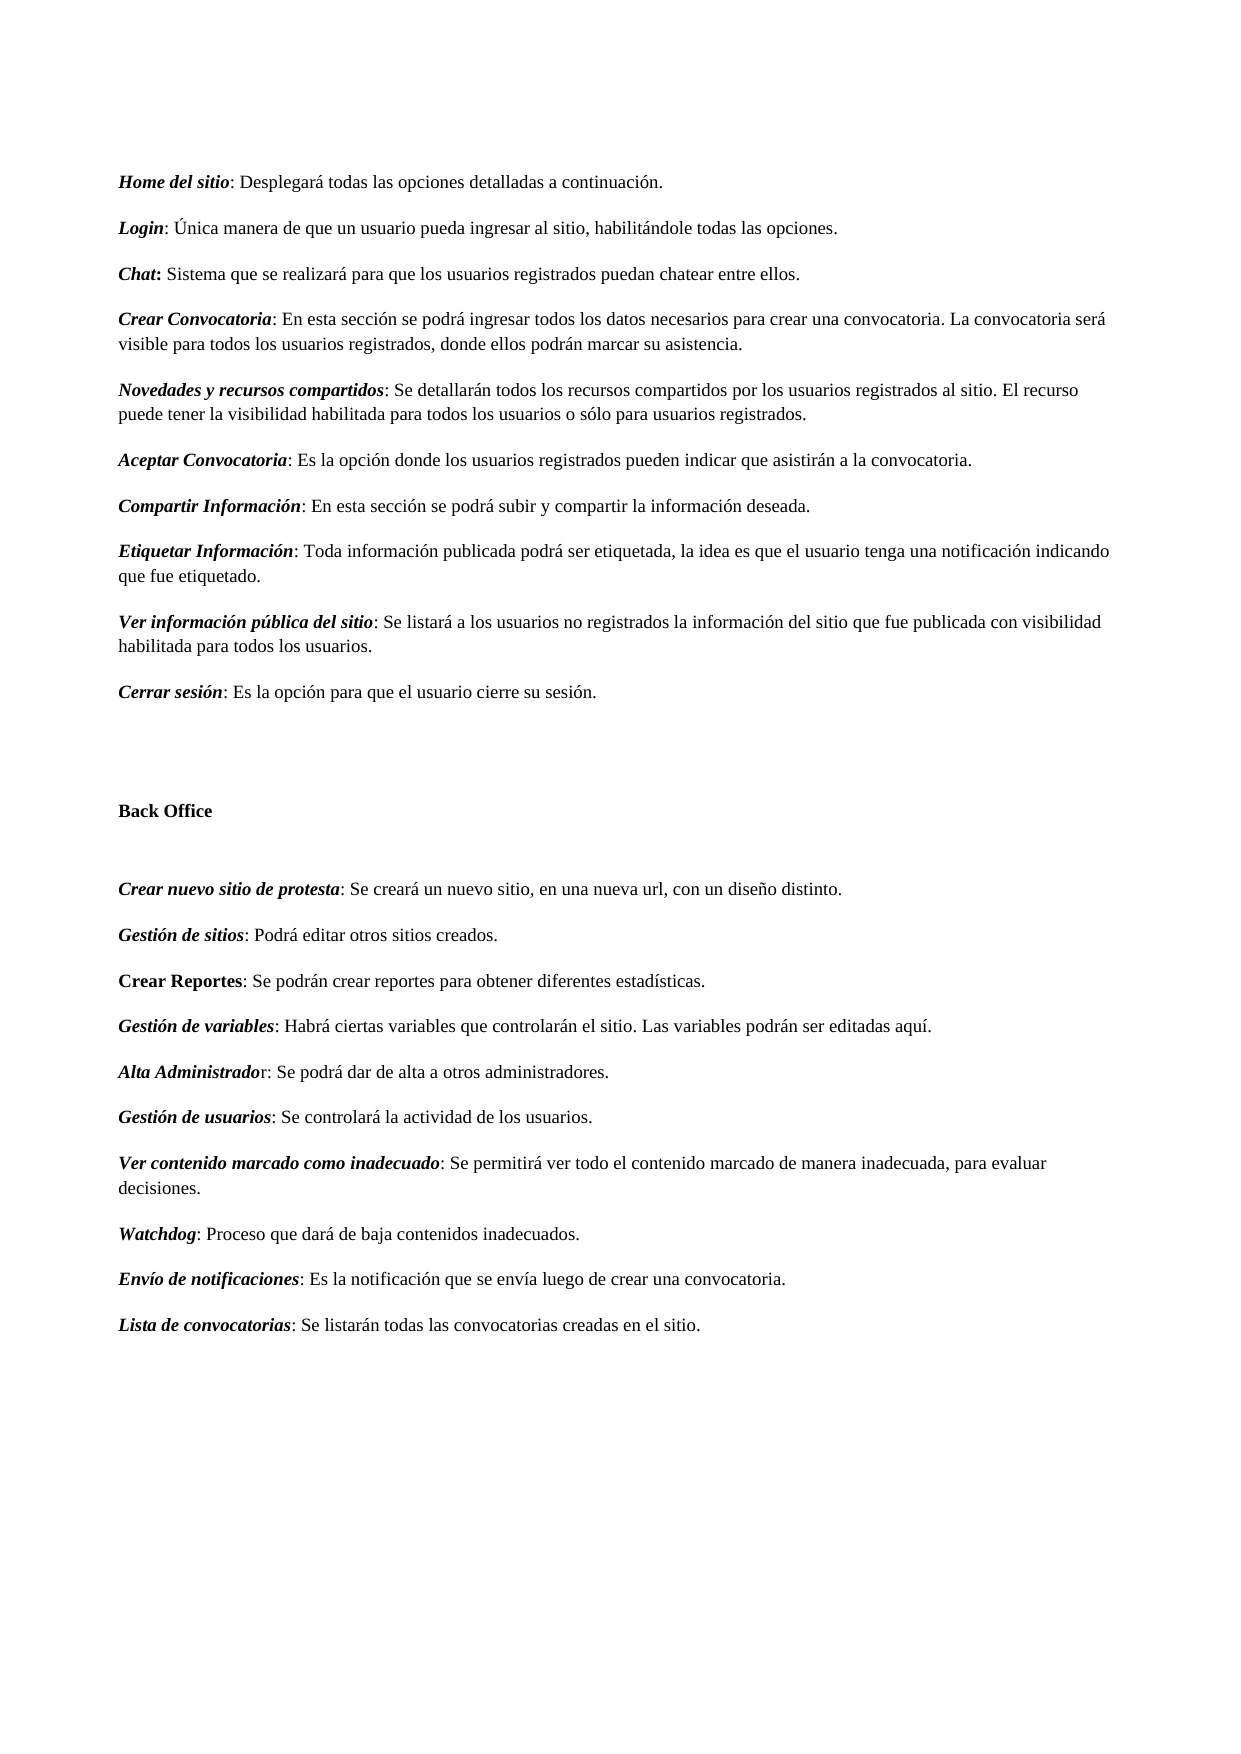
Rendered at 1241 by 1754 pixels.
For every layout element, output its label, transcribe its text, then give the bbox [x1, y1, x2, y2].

text Watchdog: Proceso que dará de baja contenidos inadecuados. [118, 1222, 1122, 1244]
text Alta Administrador: Se podrá dar de alta a otros administradores. [118, 1061, 1122, 1082]
text Lista de convocatorias: Se listarán todas las convocatorias creadas en el sitio. [118, 1314, 1122, 1335]
text Ver información pública del sitio: Se listará a los usuarios no registrados la información del sitio que fue publicada con visibilidad habilitada para todos los usuarios. [118, 611, 1122, 657]
text Cerrar sesión: Es la opción para que el usuario cierre su sesión. [118, 681, 1122, 702]
text Novedades y recursos compartidos: Se detallarán todos los recursos compartidos por los usuarios registrados al sitio. El recurso puede tener la visibilidad habilitada para todos los usuarios o sólo para usuarios registrados. [118, 378, 1122, 425]
text Compartir Información: En esta sección se podrá subir y compartir la información deseada. [118, 494, 1122, 516]
text Crear Convocatoria: En esta sección se podrá ingresar todos los datos necesarios para crear una convocatoria. La convocatoria será visible para todos los usuarios registrados, donde ellos podrán marcar su asistencia. [118, 308, 1122, 354]
text Crear nuevo sitio de protesta: Se creará un nuevo sitio, en una nueva url, con un diseño distinto. [118, 878, 1122, 900]
text Etiquetar Información: Toda información publicada podrá ser etiquetada, la idea es que el usuario tenga una notificación indicando que fue etiquetado. [118, 540, 1122, 586]
text Login: Única manera de que un usuario pueda ingresar al sitio, habilitándole todas las opciones. [118, 217, 1122, 238]
text Envío de notificaciones: Es la notificación que se envía luego de crear una convocatoria. [118, 1268, 1122, 1289]
text Gestión de usuarios: Se controlará la actividad de los usuarios. [118, 1106, 1122, 1128]
text Back Office [118, 800, 1122, 822]
text Gestión de sitios: Podrá editar otros sitios creados. [118, 924, 1122, 945]
text Aceptar Convocatoria: Es la opción donde los usuarios registrados pueden indicar que asistirán a la convocatoria. [118, 449, 1122, 470]
text Ver contenido marcado como inadecuado: Se permitirá ver todo el contenido marcado de manera inadecuada, para evaluar decisiones. [118, 1152, 1122, 1198]
text Gestión de variables: Habrá ciertas variables que controlarán el sitio. Las variables podrán ser editadas aquí. [118, 1015, 1122, 1037]
text Crear Reportes: Se podrán crear reportes para obtener diferentes estadísticas. [118, 969, 1122, 991]
text Chat: Sistema que se realizará para que los usuarios registrados puedan chatear entre ellos. [118, 262, 1122, 284]
text Home del sitio: Desplegará todas las opciones detalladas a continuación. [118, 171, 1122, 193]
